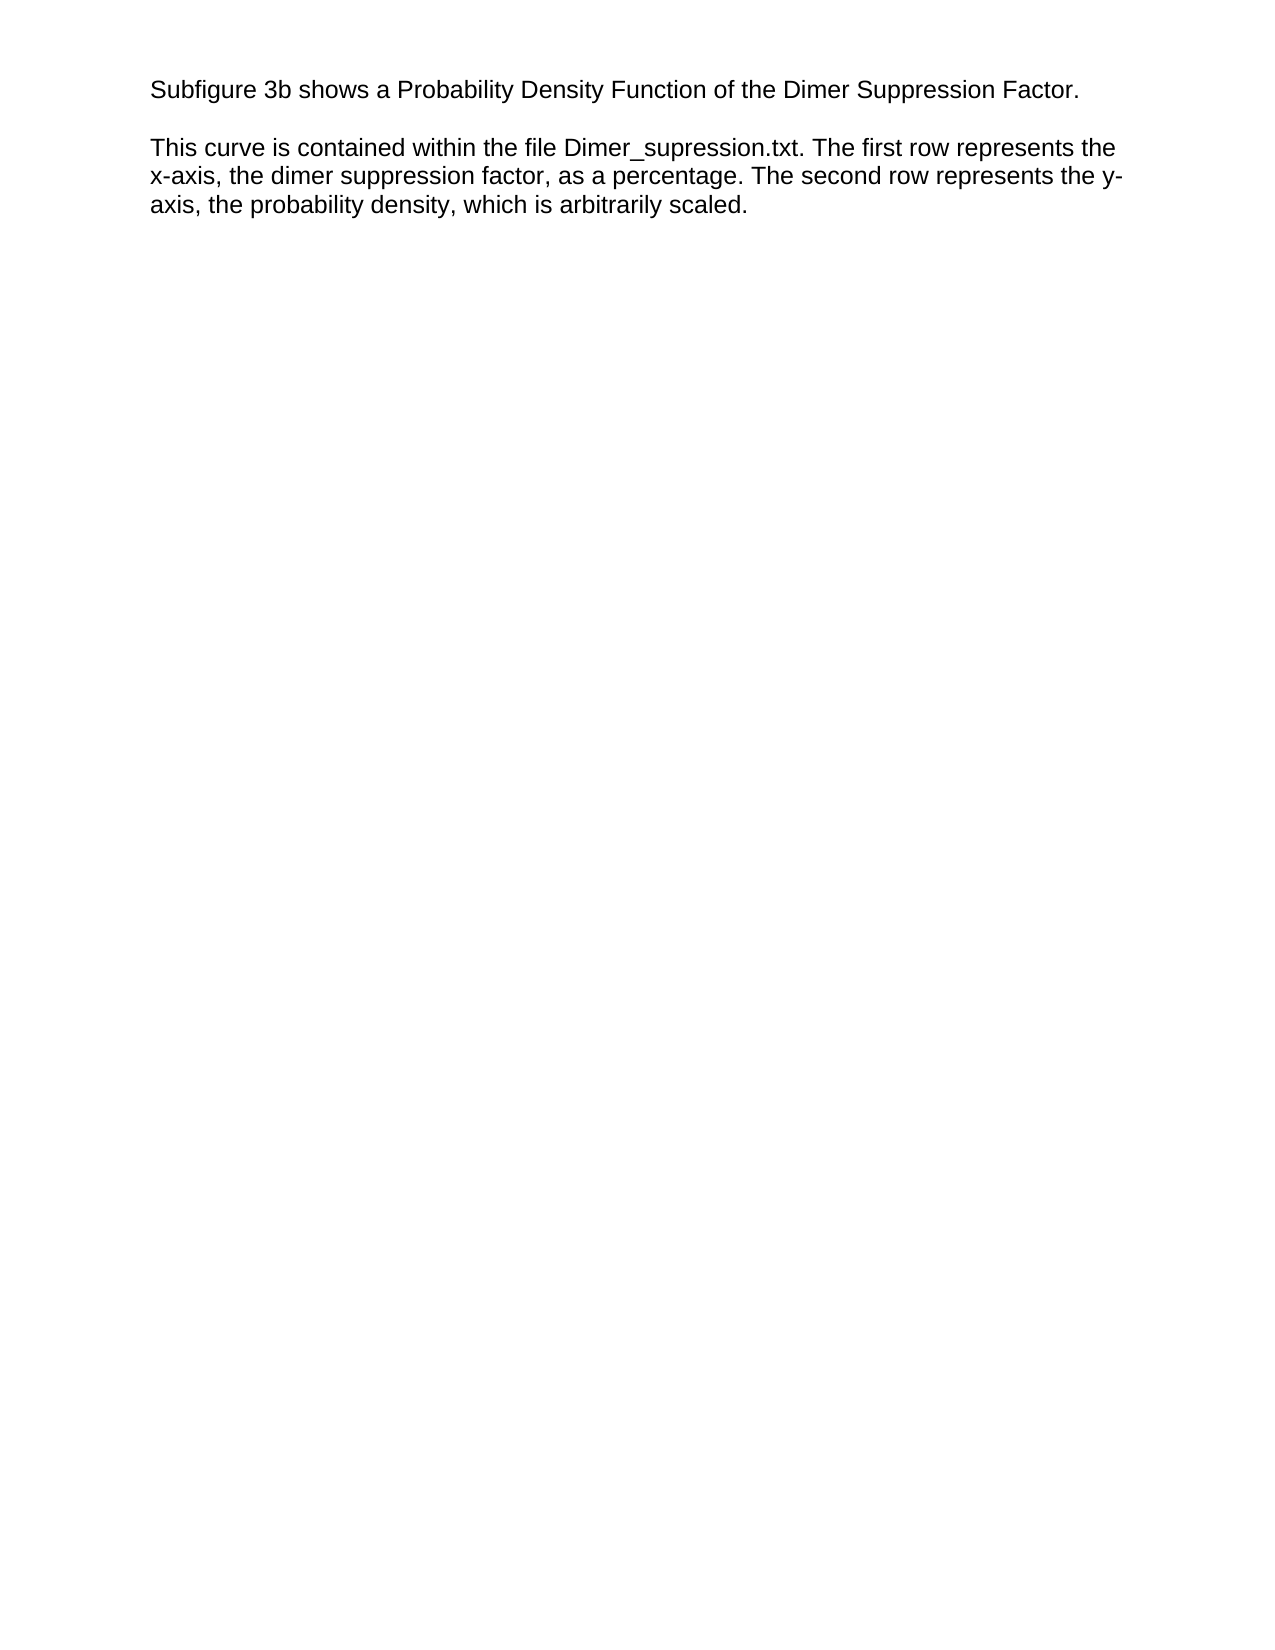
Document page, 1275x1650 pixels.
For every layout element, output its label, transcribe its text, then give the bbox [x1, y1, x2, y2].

text This curve is contained within the file Dimer_supression.txt. The first row represents the x-axis, the dimer suppression factor, as a percentage. The second row represents the y-axis, the probability density, which is arbitrarily scaled. [150, 132, 1125, 219]
text Subfigure 3b shows a Probability Density Function of the Dimer Suppression Factor. [150, 75, 1125, 104]
